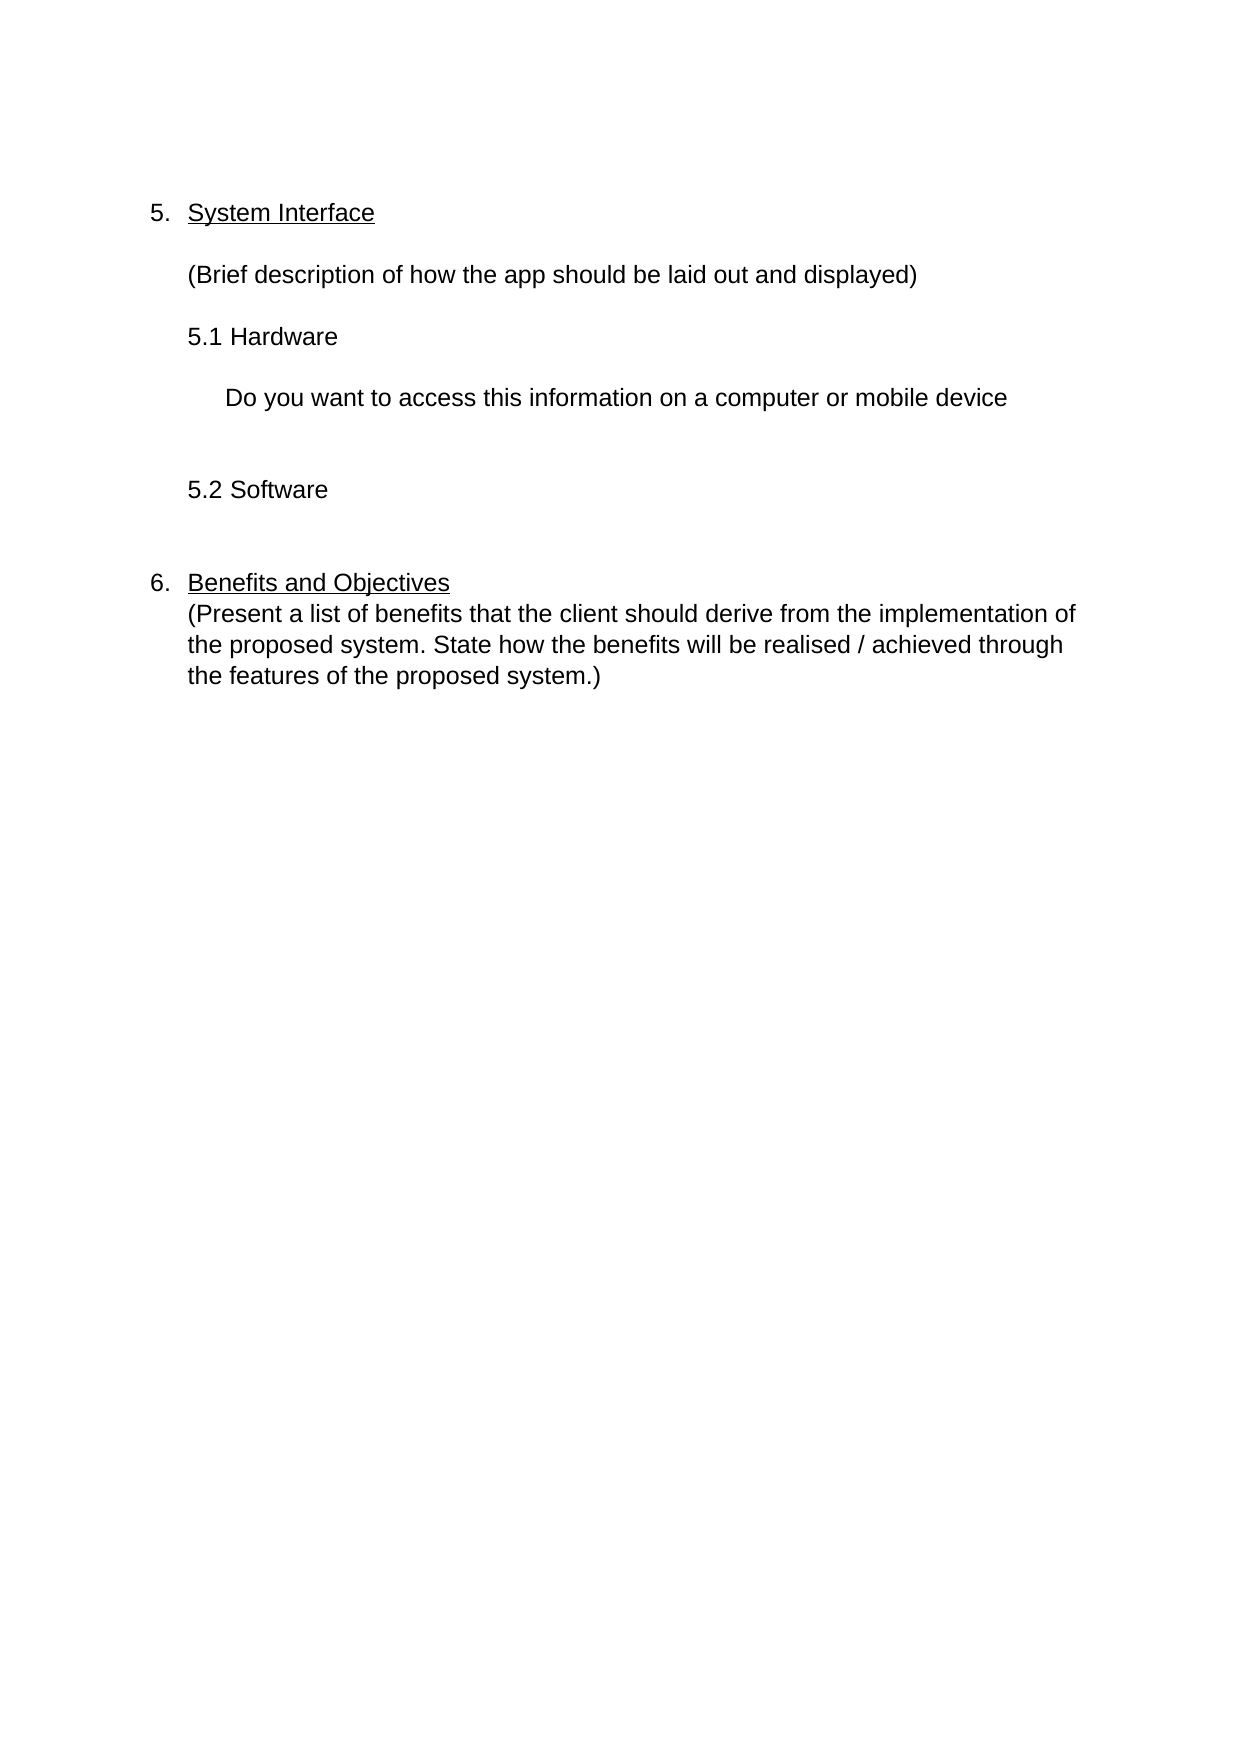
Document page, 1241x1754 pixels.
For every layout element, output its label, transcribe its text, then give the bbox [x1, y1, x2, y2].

list Do you want to access this information on a computer or mobile device [225, 383, 1090, 412]
list Software [187, 474, 1090, 503]
list (Present a list of benefits that the client should derive from the implementation of the proposed system. State how the benefits will be realised / achieved through the features of the proposed system.) [187, 599, 1090, 689]
list Hardware [187, 322, 1090, 351]
list System Interface [150, 198, 1090, 226]
list Benefits and Objectives [150, 568, 1090, 596]
list (Brief description of how the app should be laid out and displayed) [187, 260, 1090, 288]
